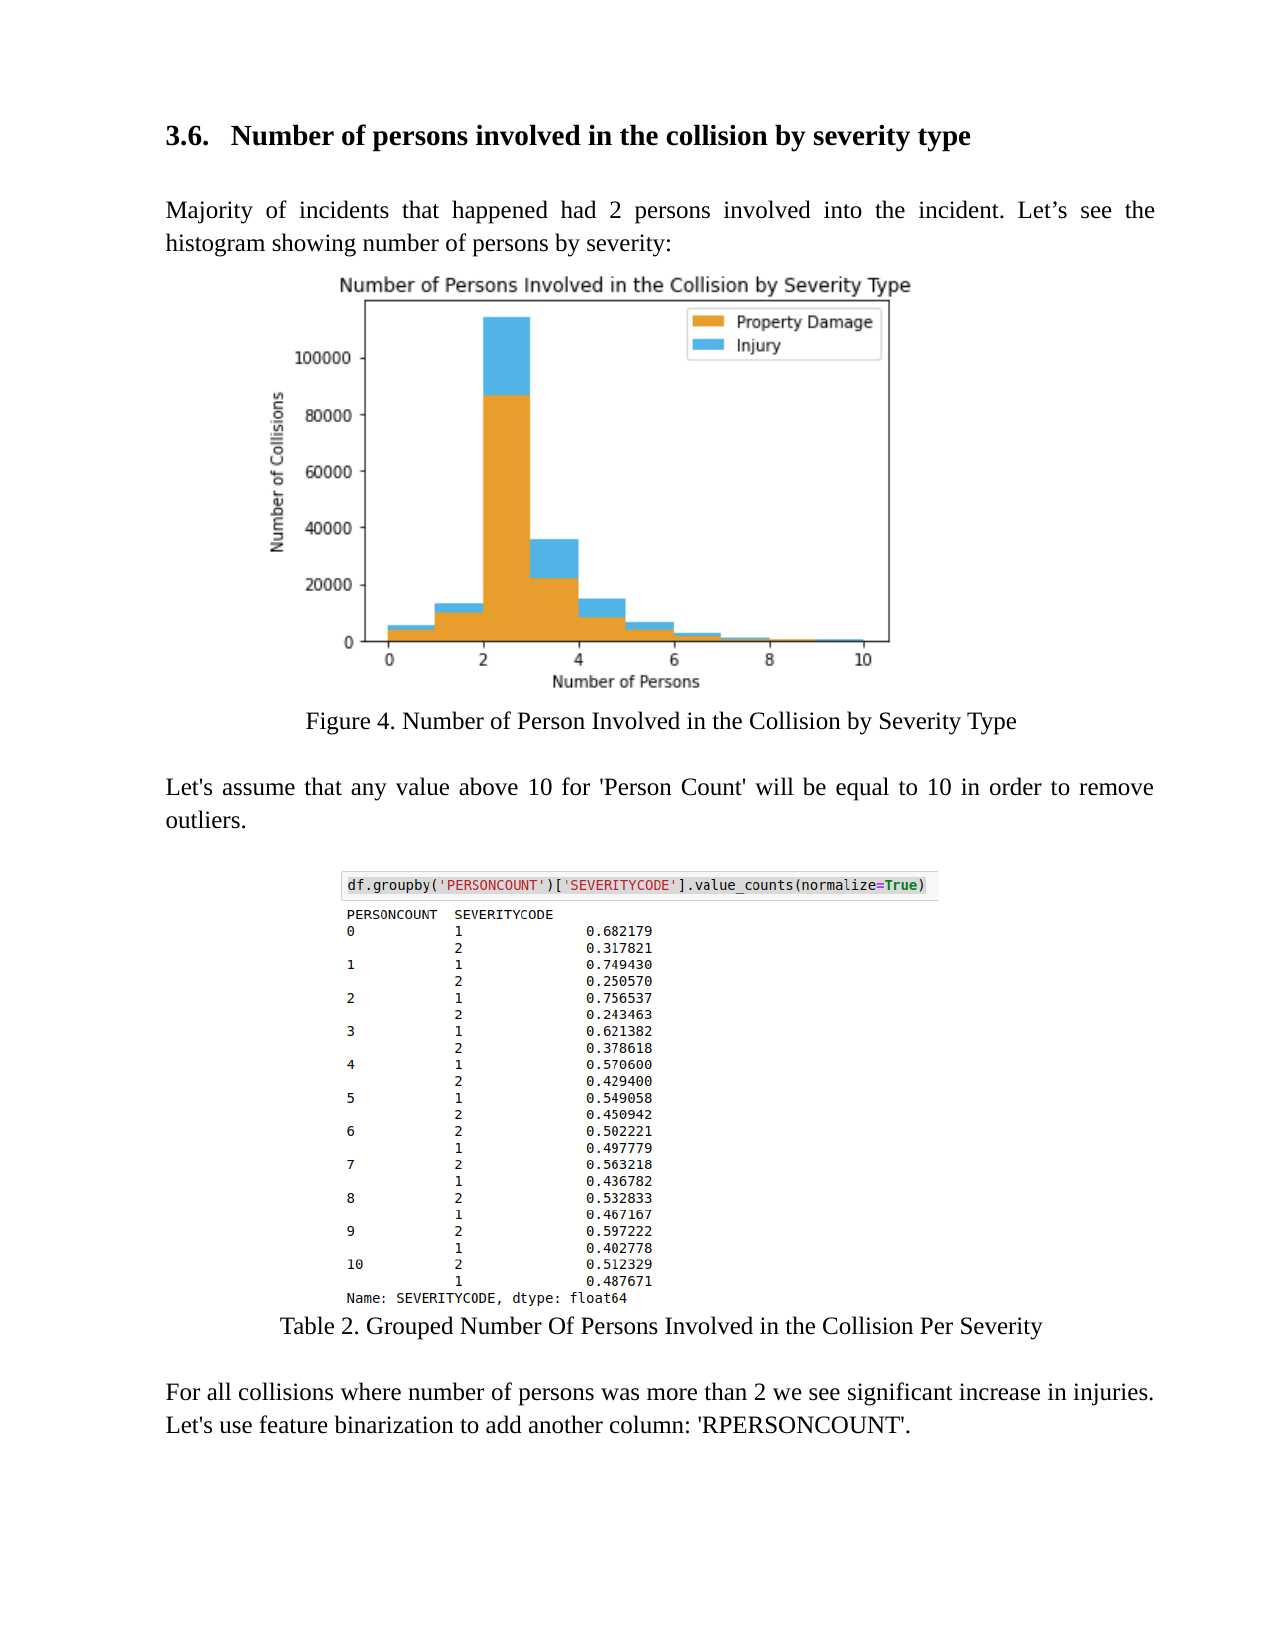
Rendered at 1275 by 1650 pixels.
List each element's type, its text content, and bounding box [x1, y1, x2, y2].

picture [241, 261, 1034, 702]
text Let's assume that any value above 10 for 'Person Count' will be equal to 10 in order to remove outliers. [165, 772, 1157, 867]
text For all collisions where number of persons was more than 2 we see significant increase in injuries. Let's use feature binarization to add another column: 'RPERSONCOUNT'. [165, 1377, 1157, 1439]
text Figure 4. Number of Person Involved in the Collision by Severity Type [165, 261, 1157, 735]
text Majority of incidents that happened had 2 persons involved into the incident. Let’s see the histogram showing number of persons by severity: [165, 195, 1157, 257]
picture [336, 870, 939, 1308]
text Table 2. Grouped Number Of Persons Involved in the Collision Per Severity [165, 871, 1157, 1340]
list Number of persons involved in the collision by severity type [165, 118, 1157, 152]
